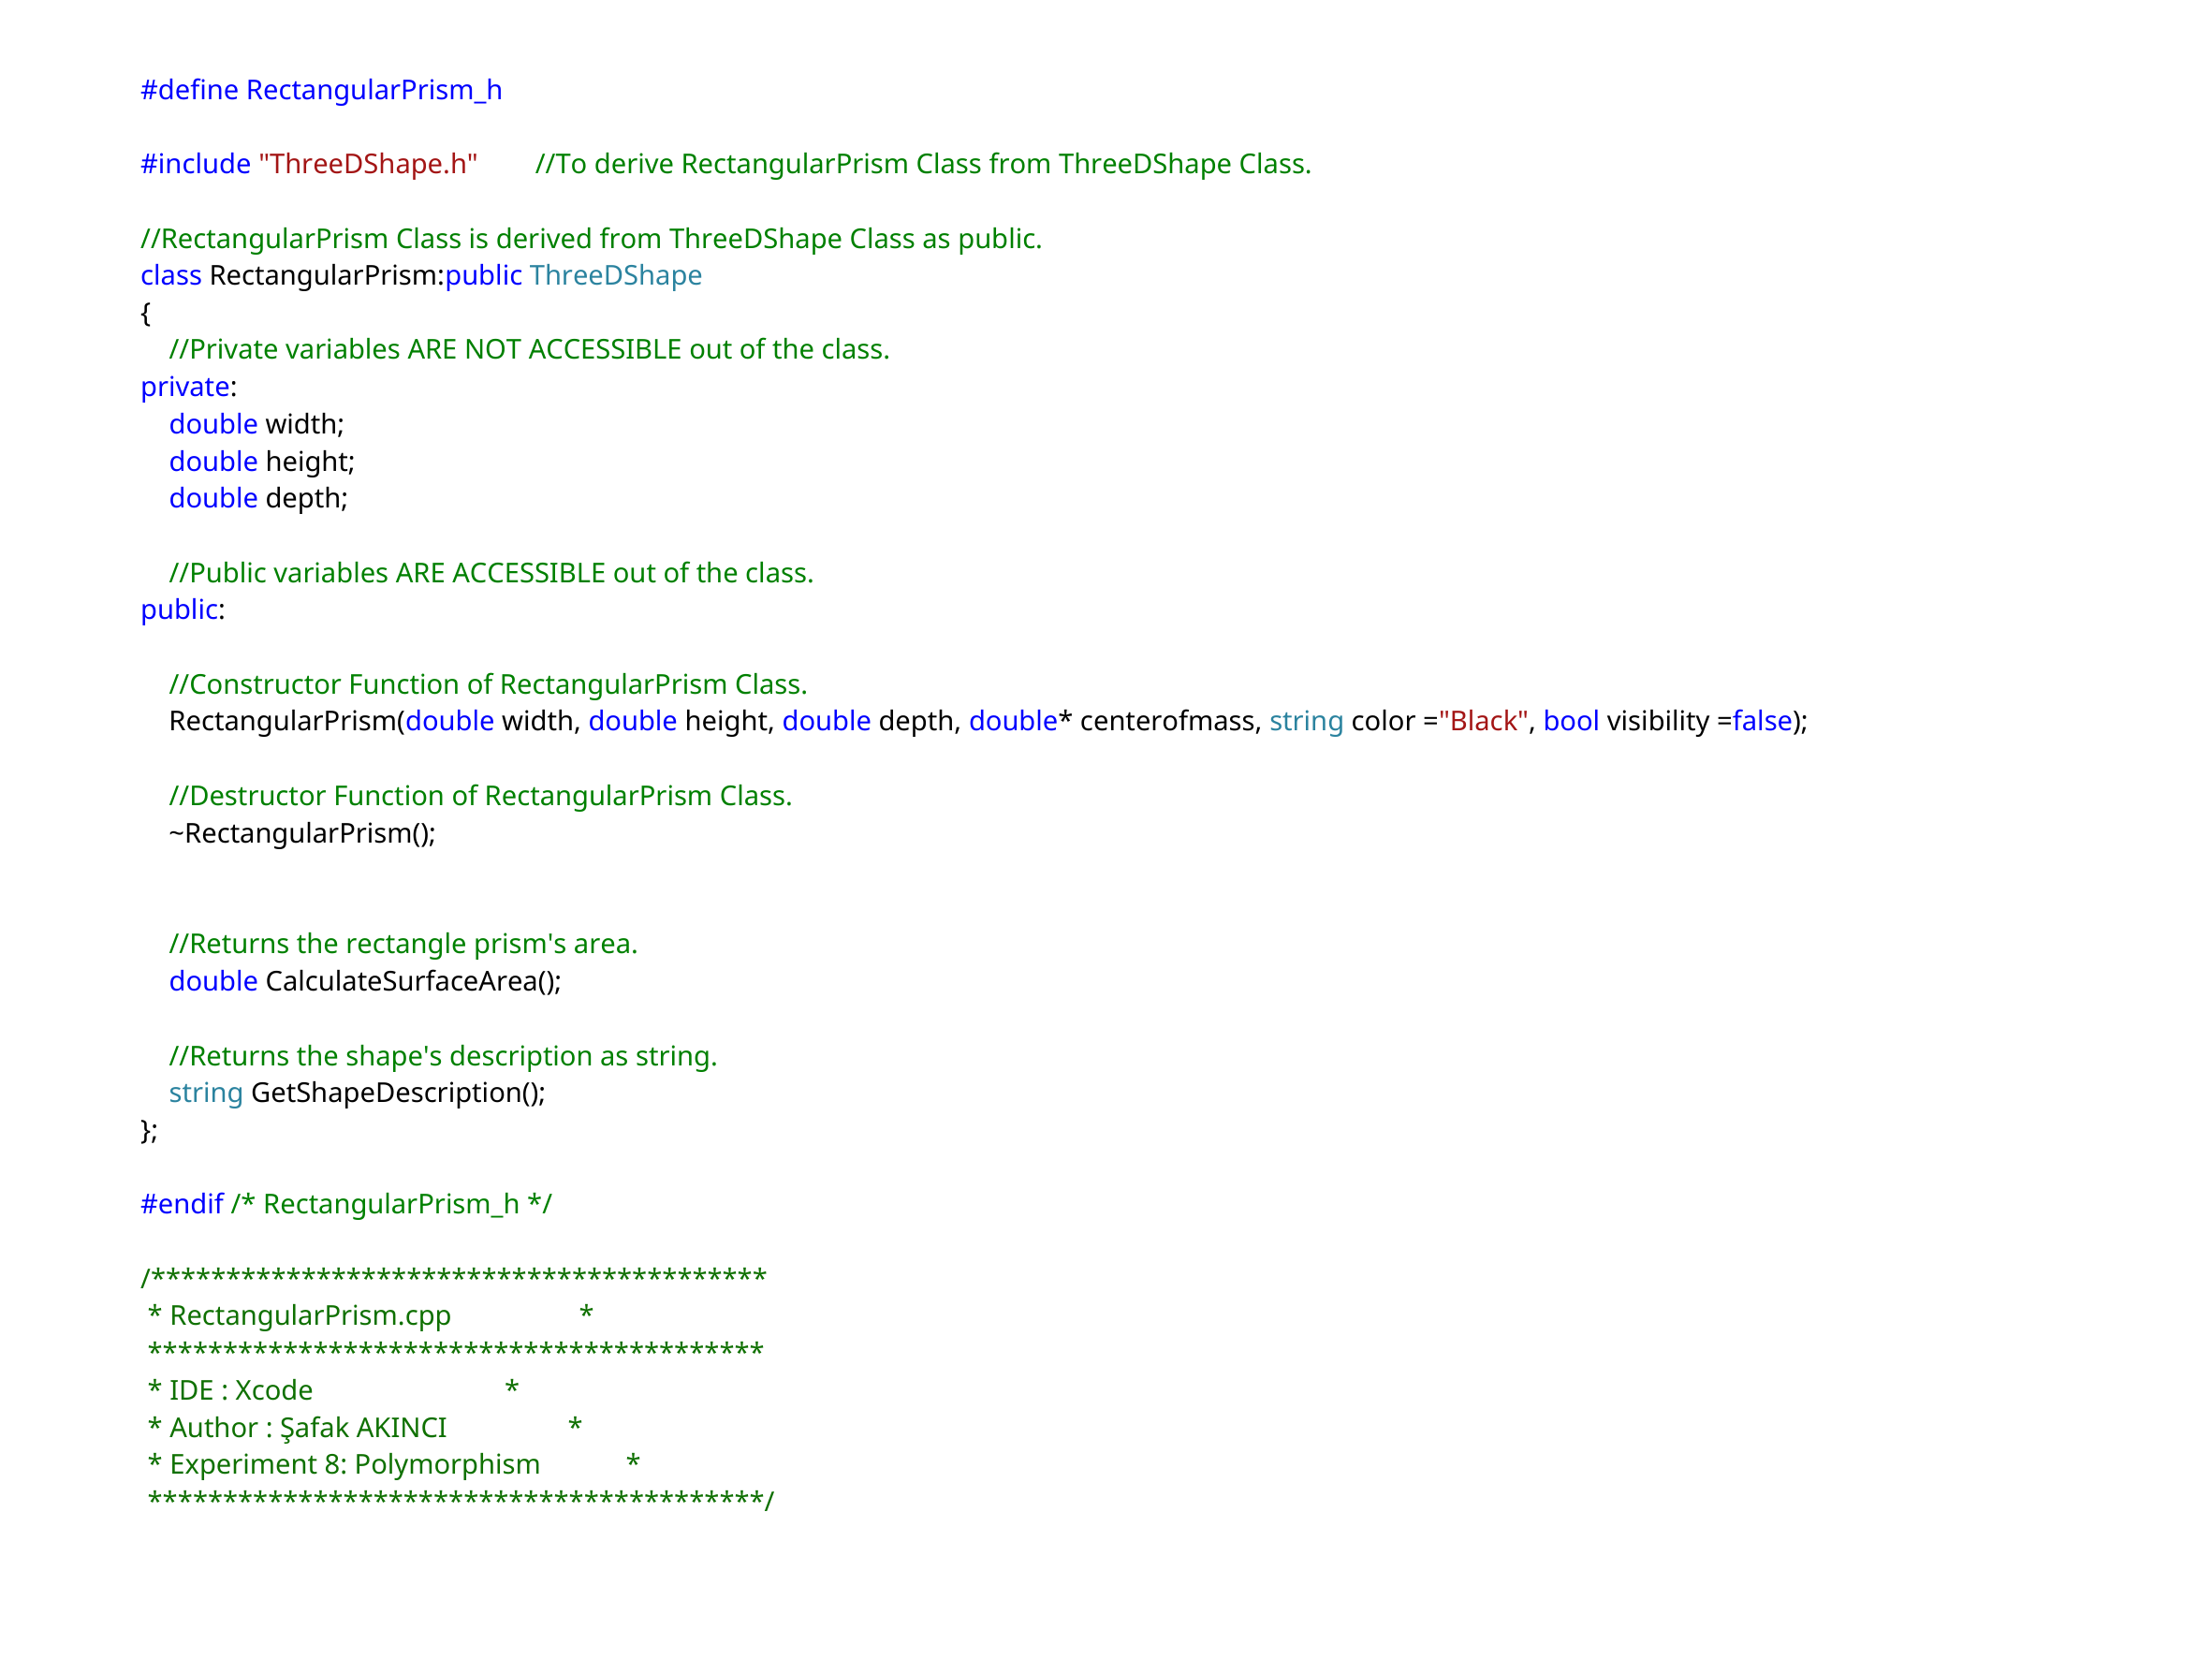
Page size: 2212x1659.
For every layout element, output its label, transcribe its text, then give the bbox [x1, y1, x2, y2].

text #define RectangularPrism_h [140, 70, 2071, 108]
text #include "ThreeDShape.h" //To derive RectangularPrism Class from ThreeDShape Class. [140, 144, 2071, 182]
text ~RectangularPrism(); [140, 814, 2071, 850]
text string GetShapeDescription(); [140, 1074, 2071, 1110]
text { [140, 293, 2071, 330]
text #endif /* RectangularPrism_h */ [140, 1185, 2071, 1222]
text * Author : Şafak AKINCI * [140, 1408, 2071, 1445]
text *****************************************/ [140, 1482, 2071, 1520]
text //Returns the rectangle prism's area. [140, 925, 2071, 962]
text * IDE : Xcode * [140, 1371, 2071, 1408]
text //Returns the shape's description as string. [140, 1036, 2071, 1074]
text double height; [140, 442, 2071, 479]
text RectangularPrism(double width, double height, double depth, double* centerofmass, string color ="Black", bool visibility =false); [140, 702, 2071, 739]
text /***************************************** [140, 1259, 2071, 1297]
text //Public variables ARE ACCESSIBLE out of the class. [140, 553, 2071, 591]
text public: [140, 591, 2071, 627]
text * Experiment 8: Polymorphism * [140, 1445, 2071, 1482]
text double CalculateSurfaceArea(); [140, 962, 2071, 999]
text //Destructor Function of RectangularPrism Class. [140, 776, 2071, 814]
text double depth; [140, 479, 2071, 516]
text //RectangularPrism Class is derived from ThreeDShape Class as public. [140, 219, 2071, 256]
text }; [140, 1110, 2071, 1148]
text //Private variables ARE NOT ACCESSIBLE out of the class. [140, 330, 2071, 367]
text //Constructor Function of RectangularPrism Class. [140, 665, 2071, 702]
text ***************************************** [140, 1333, 2071, 1371]
text double width; [140, 404, 2071, 442]
text * RectangularPrism.cpp * [140, 1297, 2071, 1333]
text class RectangularPrism:public ThreeDShape [140, 256, 2071, 293]
text private: [140, 367, 2071, 404]
